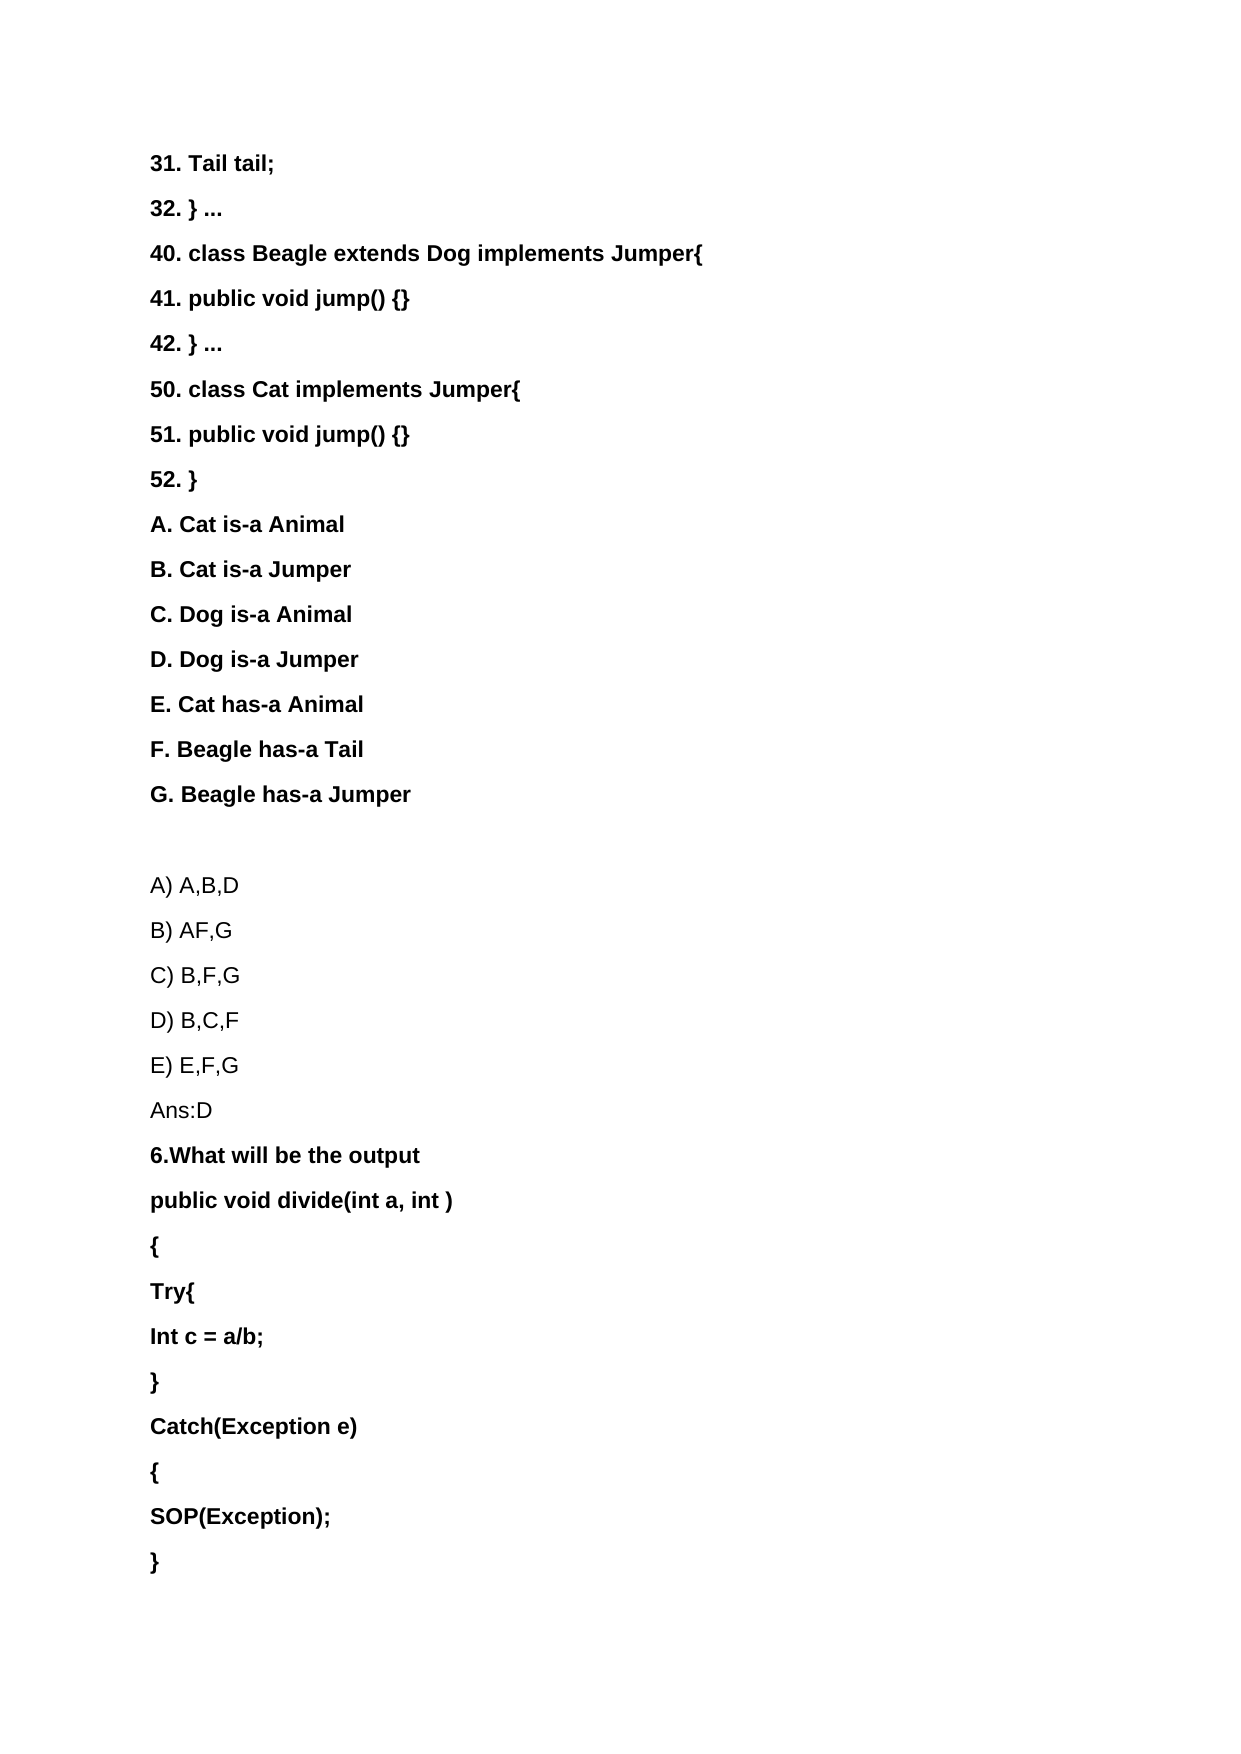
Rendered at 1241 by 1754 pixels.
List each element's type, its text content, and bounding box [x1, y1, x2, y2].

text 50. class Cat implements Jumper{ [150, 376, 1090, 402]
text 31. Tail tail; [150, 150, 1090, 176]
text G. Beagle has-a Jumper [150, 781, 1090, 808]
text E) E,F,G [150, 1052, 1090, 1078]
text Ans:D [150, 1097, 1090, 1123]
text { [150, 1458, 1090, 1484]
text Int c = a/b; [150, 1323, 1090, 1349]
text } [150, 1368, 1090, 1394]
text Catch(Exception e) [150, 1413, 1090, 1439]
text { [150, 1232, 1090, 1259]
text D) B,C,F [150, 1007, 1090, 1033]
text E. Cat has-a Animal [150, 691, 1090, 718]
text SOP(Exception); [150, 1503, 1090, 1529]
text A. Cat is-a Animal [150, 511, 1090, 537]
text 41. public void jump() {} [150, 285, 1090, 312]
text 42. } ... [150, 330, 1090, 357]
text B. Cat is-a Jumper [150, 556, 1090, 582]
text 40. class Beagle extends Dog implements Jumper{ [150, 240, 1090, 267]
text C) B,F,G [150, 962, 1090, 988]
text public void divide(int a, int ) [150, 1187, 1090, 1214]
text } [150, 1548, 1090, 1574]
text D. Dog is-a Jumper [150, 646, 1090, 672]
text 6.What will be the output [150, 1142, 1090, 1169]
text B) AF,G [150, 917, 1090, 943]
text A) A,B,D [150, 872, 1090, 898]
text Try{ [150, 1278, 1090, 1304]
text 52. } [150, 466, 1090, 492]
text F. Beagle has-a Tail [150, 736, 1090, 763]
text 32. } ... [150, 195, 1090, 221]
text C. Dog is-a Animal [150, 601, 1090, 627]
text 51. public void jump() {} [150, 421, 1090, 447]
